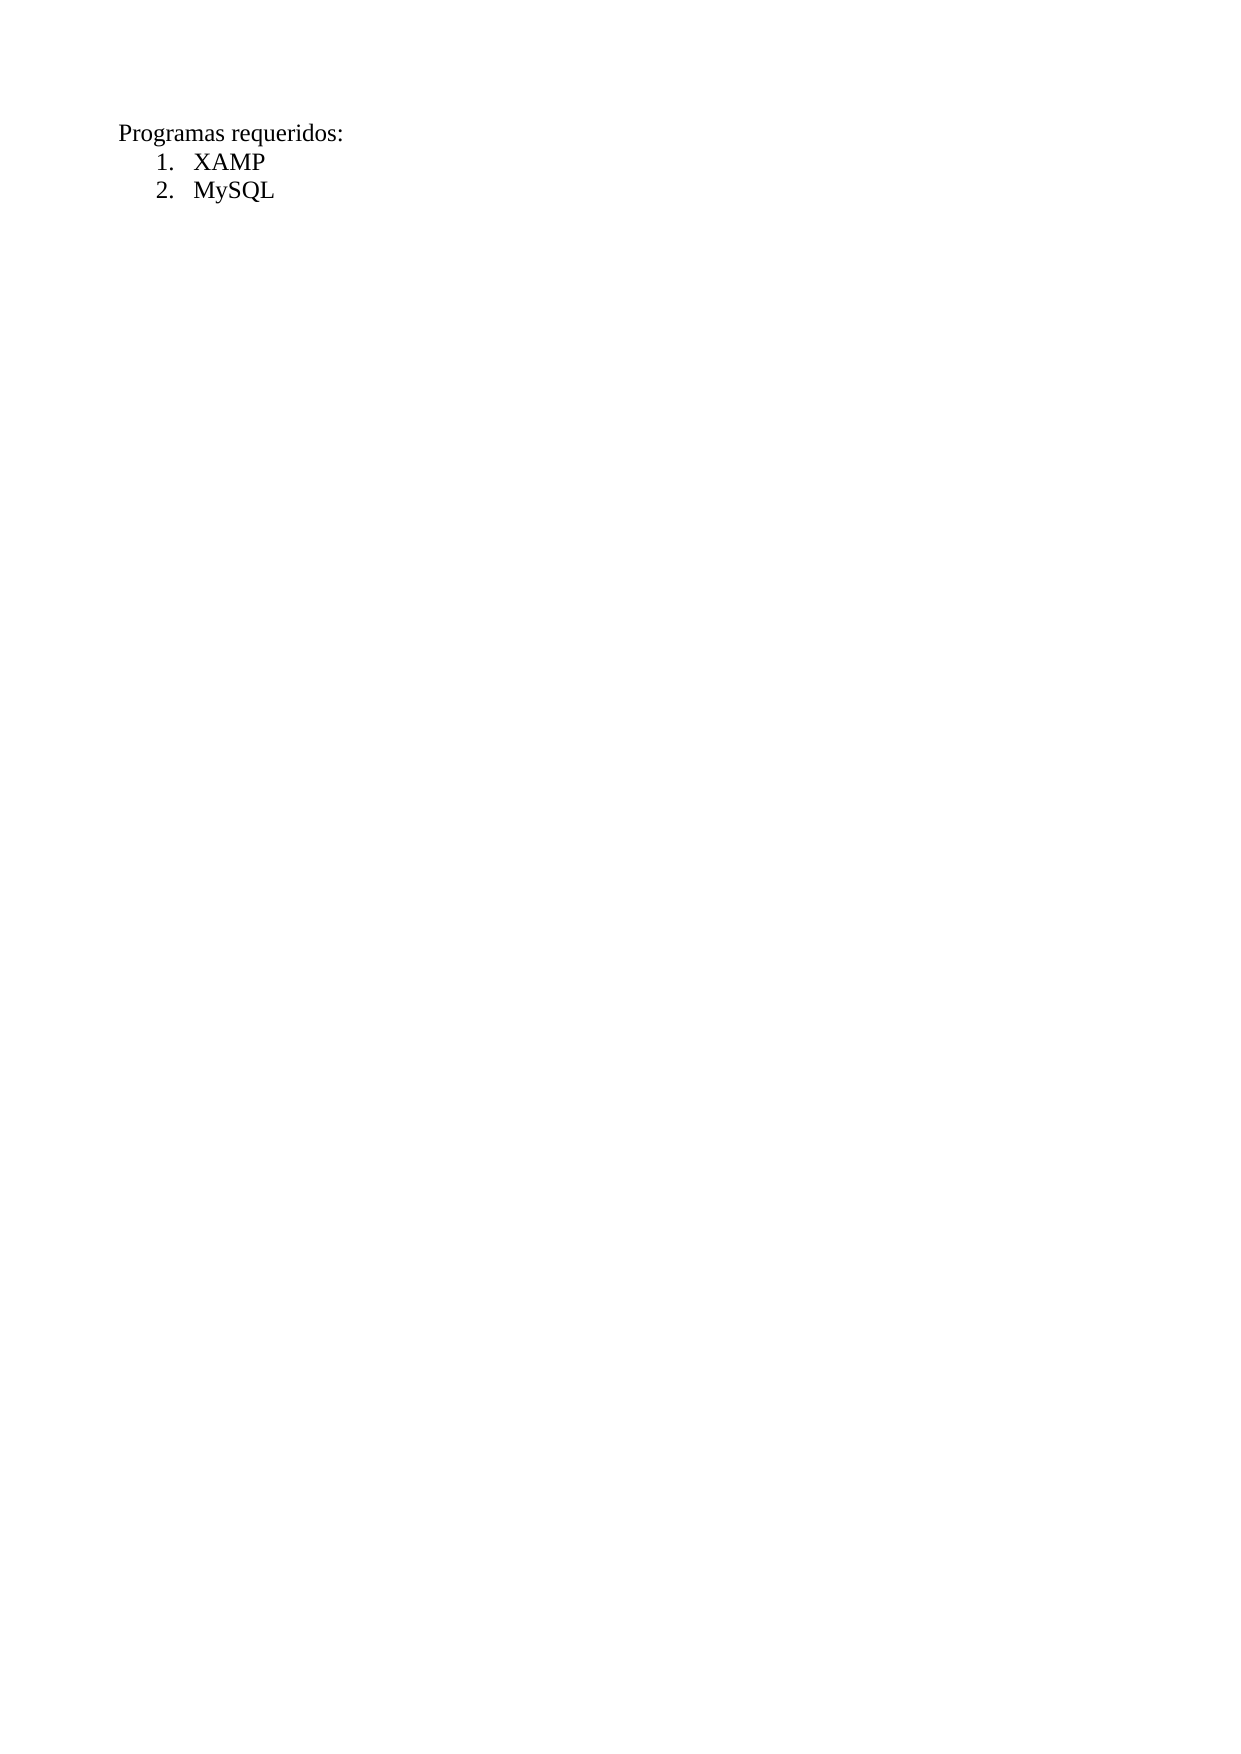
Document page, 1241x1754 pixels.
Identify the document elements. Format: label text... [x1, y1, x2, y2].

list MySQL [156, 176, 1122, 204]
text Programas requeridos: [118, 118, 1122, 147]
list XAMP [156, 147, 1122, 176]
